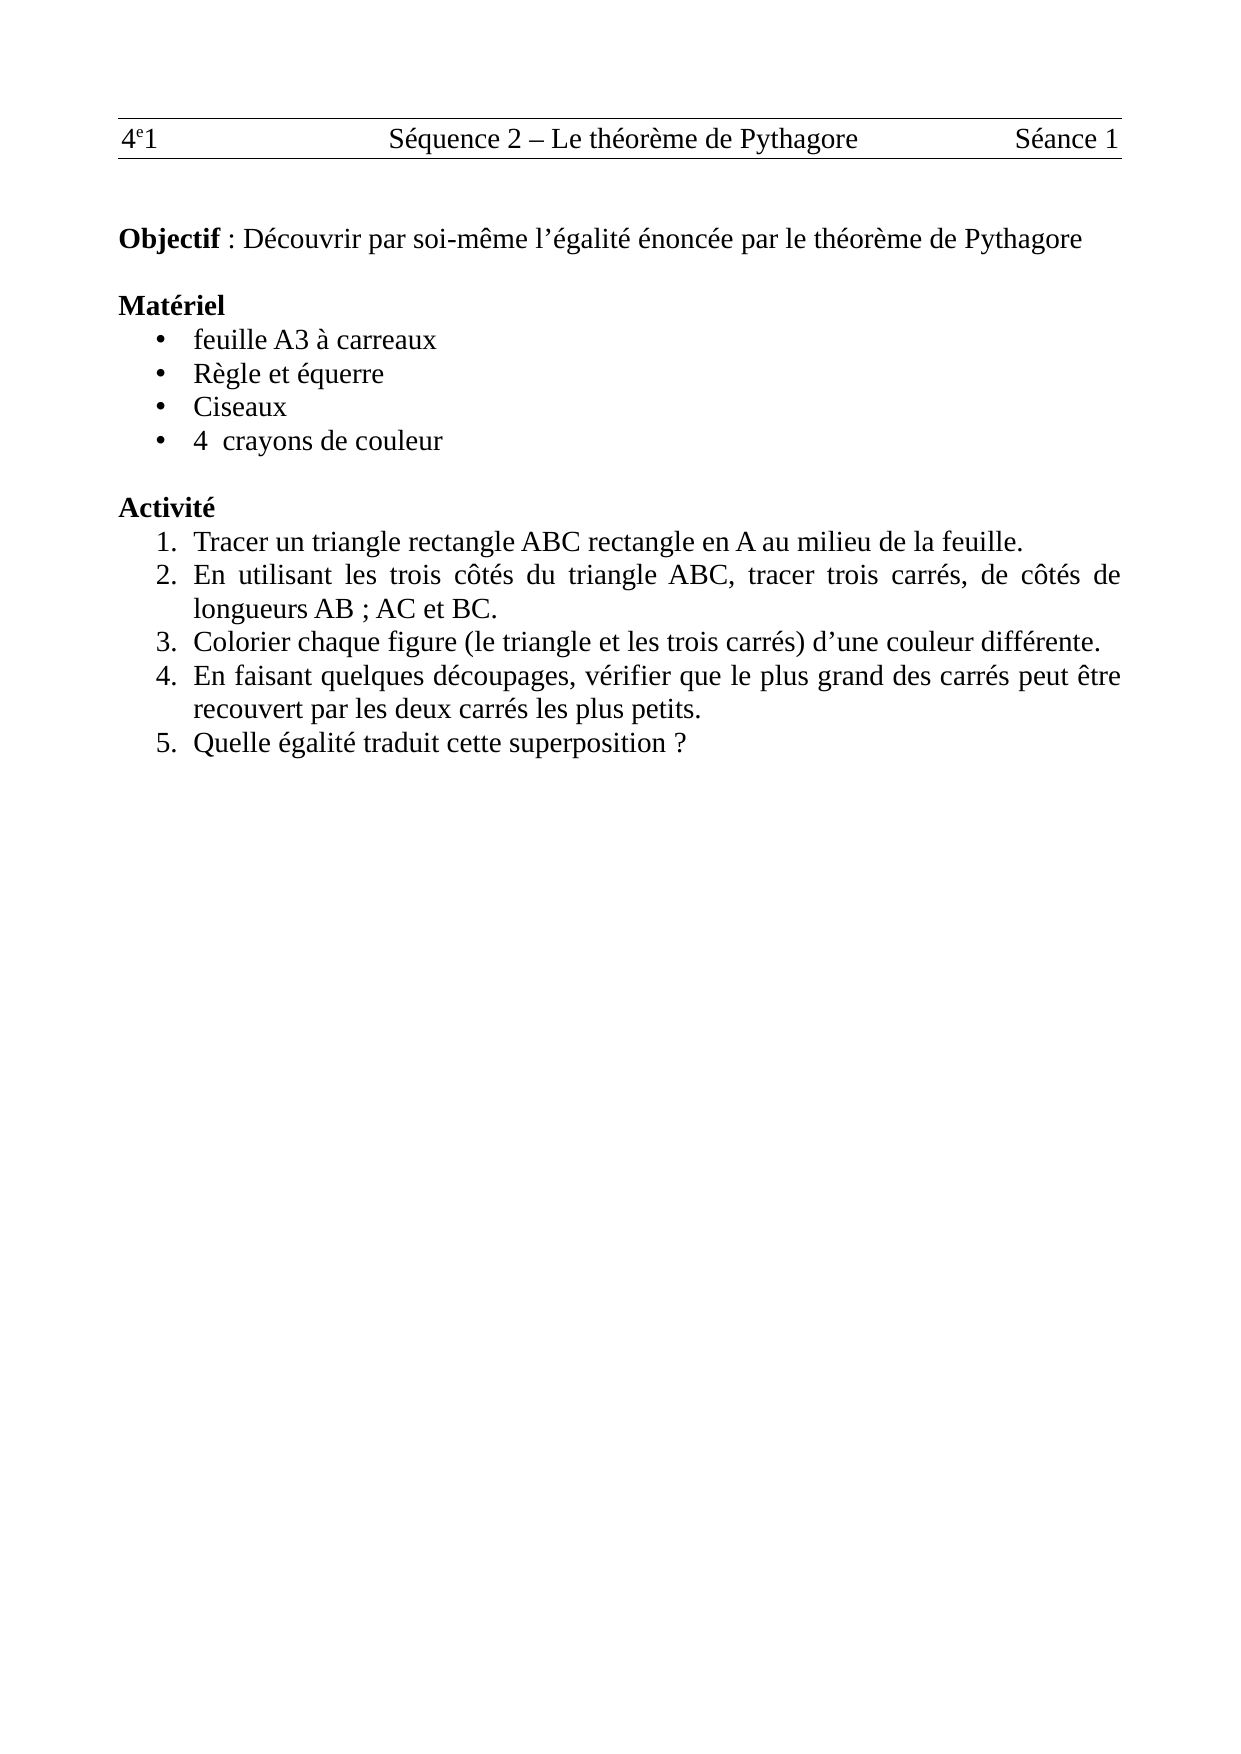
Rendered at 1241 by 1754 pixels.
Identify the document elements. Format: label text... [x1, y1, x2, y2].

list feuille A3 à carreaux [156, 322, 1122, 356]
list Quelle égalité traduit cette superposition ? [156, 725, 1122, 758]
list Tracer un triangle rectangle ABC rectangle en A au milieu de la feuille. [156, 524, 1122, 557]
list En utilisant les trois côtés du triangle ABC, tracer trois carrés, de côtés de longueurs AB ; AC et BC. [156, 557, 1122, 624]
text Objectif : Découvrir par soi-même l’égalité énoncée par le théorème de Pythagore [118, 221, 1122, 255]
list Ciseaux [156, 389, 1122, 423]
text Matériel [118, 288, 1122, 322]
list Colorier chaque figure (le triangle et les trois carrés) d’une couleur différente. [156, 624, 1122, 658]
list 4 crayons de couleur [156, 423, 1122, 457]
list En faisant quelques découpages, vérifier que le plus grand des carrés peut être recouvert par les deux carrés les plus petits. [156, 658, 1122, 725]
list Règle et équerre [156, 356, 1122, 389]
text Activité [118, 490, 1122, 524]
